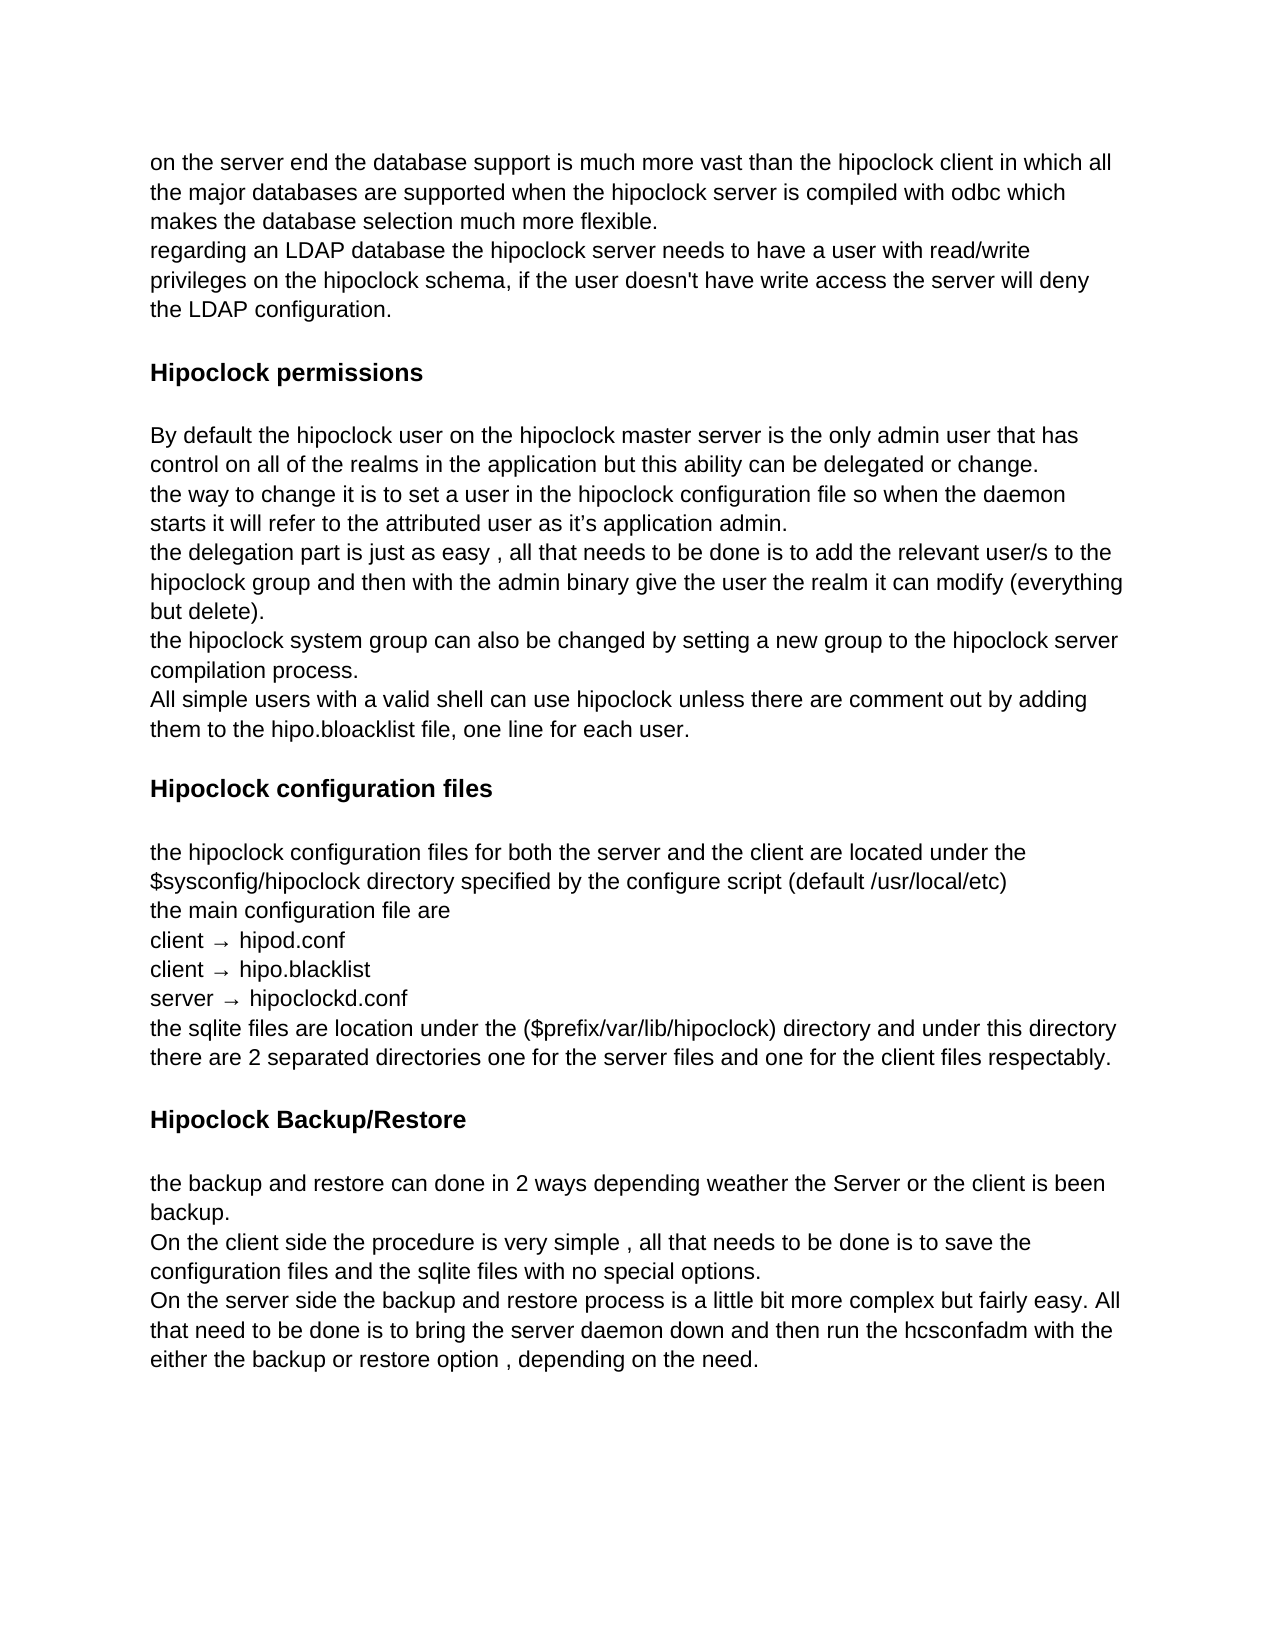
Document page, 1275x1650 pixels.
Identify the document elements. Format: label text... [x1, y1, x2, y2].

text the hipoclock configuration files for both the server and the client are located under the $sysconfig/hipoclock directory specified by the configure script (default /usr/local/etc) [150, 839, 1125, 894]
text Hipoclock Backup/Restore [150, 1106, 1125, 1134]
text the way to change it is to set a user in the hipoclock configuration file so when the daemon starts it will refer to the attributed user as it’s application admin. [150, 481, 1125, 536]
text on the server end the database support is much more vast than the hipoclock client in which all the major databases are supported when the hipoclock server is compiled with odbc which makes the database selection much more flexible. [150, 150, 1125, 234]
text On the server side the backup and restore process is a little bit more complex but fairly easy. All that need to be done is to bring the server daemon down and then run the hcsconfadm with the either the backup or restore option , depending on the need. [150, 1288, 1125, 1372]
text the sqlite files are location under the ($prefix/var/lib/hipoclock) directory and under this directory there are 2 separated directories one for the server files and one for the client files respectably. [150, 1015, 1125, 1070]
text Hipoclock configuration files [150, 775, 1125, 803]
text On the client side the procedure is very simple , all that needs to be done is to save the configuration files and the sqlite files with no special options. [150, 1229, 1125, 1284]
text regarding an LDAP database the hipoclock server needs to have a user with read/write privileges on the hipoclock schema, if the user doesn't have write access the server will deny the LDAP configuration. [150, 238, 1125, 322]
text the delegation part is just as easy , all that needs to be done is to add the relevant user/s to the hipoclock group and then with the admin binary give the user the realm it can modify (everything but delete). [150, 540, 1125, 624]
text By default the hipoclock user on the hipoclock master server is the only admin user that has control on all of the realms in the application but this ability can be delegated or change. [150, 422, 1125, 477]
text All simple users with a valid shell can use hipoclock unless there are comment out by adding them to the hipo.bloacklist file, one line for each user. [150, 687, 1125, 742]
text the hipoclock system group can also be changed by setting a new group to the hipoclock server compilation process. [150, 628, 1125, 683]
text client → hipo.blacklist [150, 957, 1125, 982]
text the main configuration file are [150, 898, 1125, 923]
text client → hipod.conf [150, 927, 1125, 953]
text the backup and restore can done in 2 ways depending weather the Server or the client is been backup. [150, 1170, 1125, 1225]
text server → hipoclockd.conf [150, 986, 1125, 1012]
text Hipoclock permissions [150, 358, 1125, 386]
